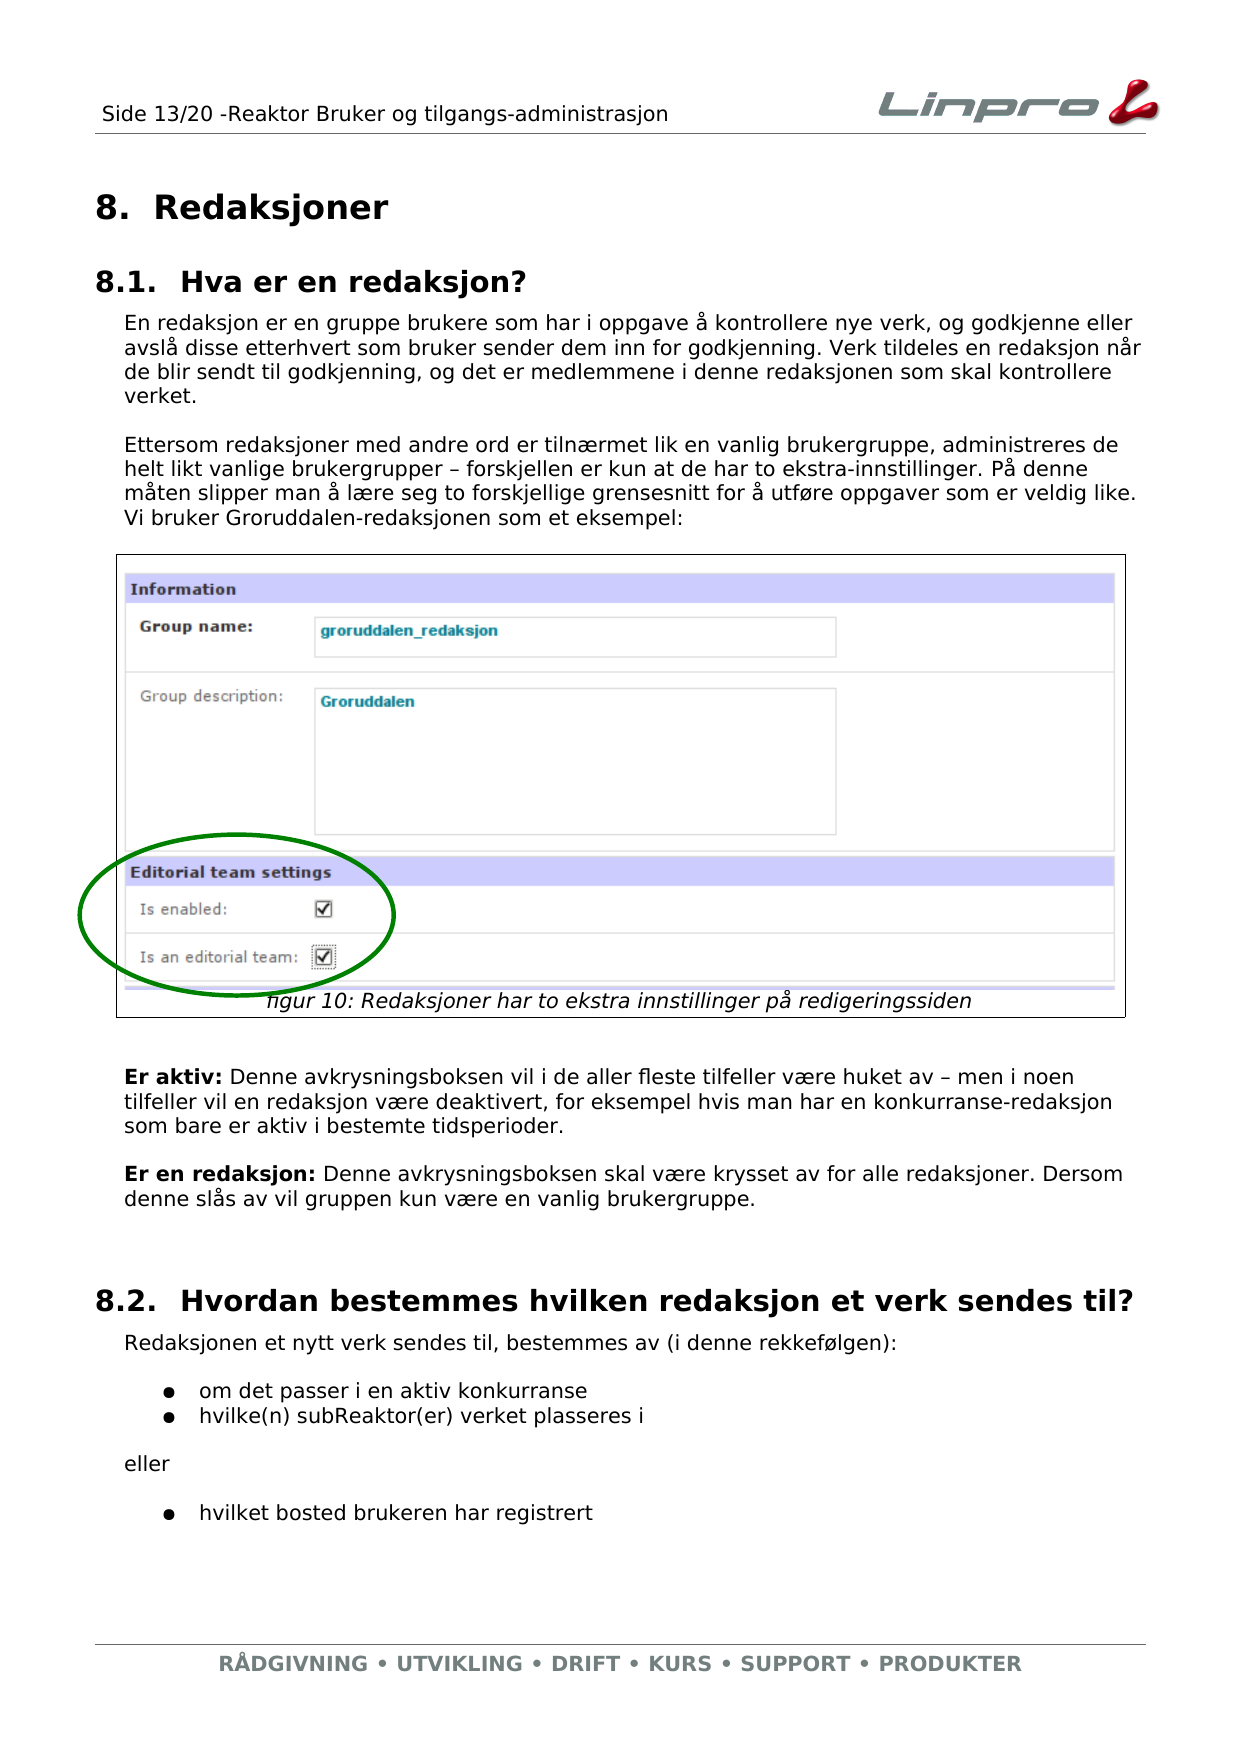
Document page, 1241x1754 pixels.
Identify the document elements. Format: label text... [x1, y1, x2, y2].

text En redaksjon er en gruppe brukere som har i oppgave å kontrollere nye verk, og godkjenne eller avslå disse etterhvert som bruker sender dem inn for godkjenning. Verk tildeles en redaksjon når de blir sendt til godkjenning, og det er medlemmene i denne redaksjonen som skal kontrollere verket. [124, 311, 1146, 408]
text Redaksjonen et nytt verk sendes til, bestemmes av (i denne rekkefølgen): [124, 1331, 1146, 1355]
list om det passer i en aktiv konkurranse [161, 1379, 1146, 1404]
list hvilket bosted brukeren har registrert [161, 1501, 1146, 1525]
subtitle Hvordan bestemmes hvilken redaksjon et verk sendes til? [94, 1284, 1146, 1318]
picture [118, 971, 165, 990]
text Er en redaksjon: Denne avkrysningsboksen skal være krysset av for alle redaksjoner. Dersom denne slås av vil gruppen kun være en vanlig brukergruppe. [124, 1162, 1146, 1211]
subtitle Hva er en redaksjon? [94, 265, 1146, 299]
text eller [124, 1452, 1146, 1477]
subtitle Redaksjoner [94, 188, 1146, 227]
picture [118, 570, 1122, 990]
picture [878, 78, 1162, 128]
list hvilke(n) subReaktor(er) verket plasseres i [161, 1404, 1146, 1428]
text Er aktiv: Denne avkrysningsboksen vil i de aller fleste tilfeller være huket av – men i noen tilfeller vil en redaksjon være deaktivert, for eksempel hvis man har en konkurranse-redaksjon som bare er aktiv i bestemte tidsperioder. [124, 1065, 1146, 1138]
text figur 10: Redaksjoner har to ekstra innstillinger på redigeringssiden [119, 990, 1122, 1014]
picture [118, 837, 391, 990]
text Ettersom redaksjoner med andre ord er tilnærmet lik en vanlig brukergruppe, administreres de helt likt vanlige brukergrupper – forskjellen er kun at de har to ekstra-innstillinger. På denne måten slipper man å lære seg to forskjellige grensesnitt for å utføre oppgaver som er veldig like. Vi bruker Groruddalen-redaksjonen som et eksempel: [124, 433, 1146, 530]
